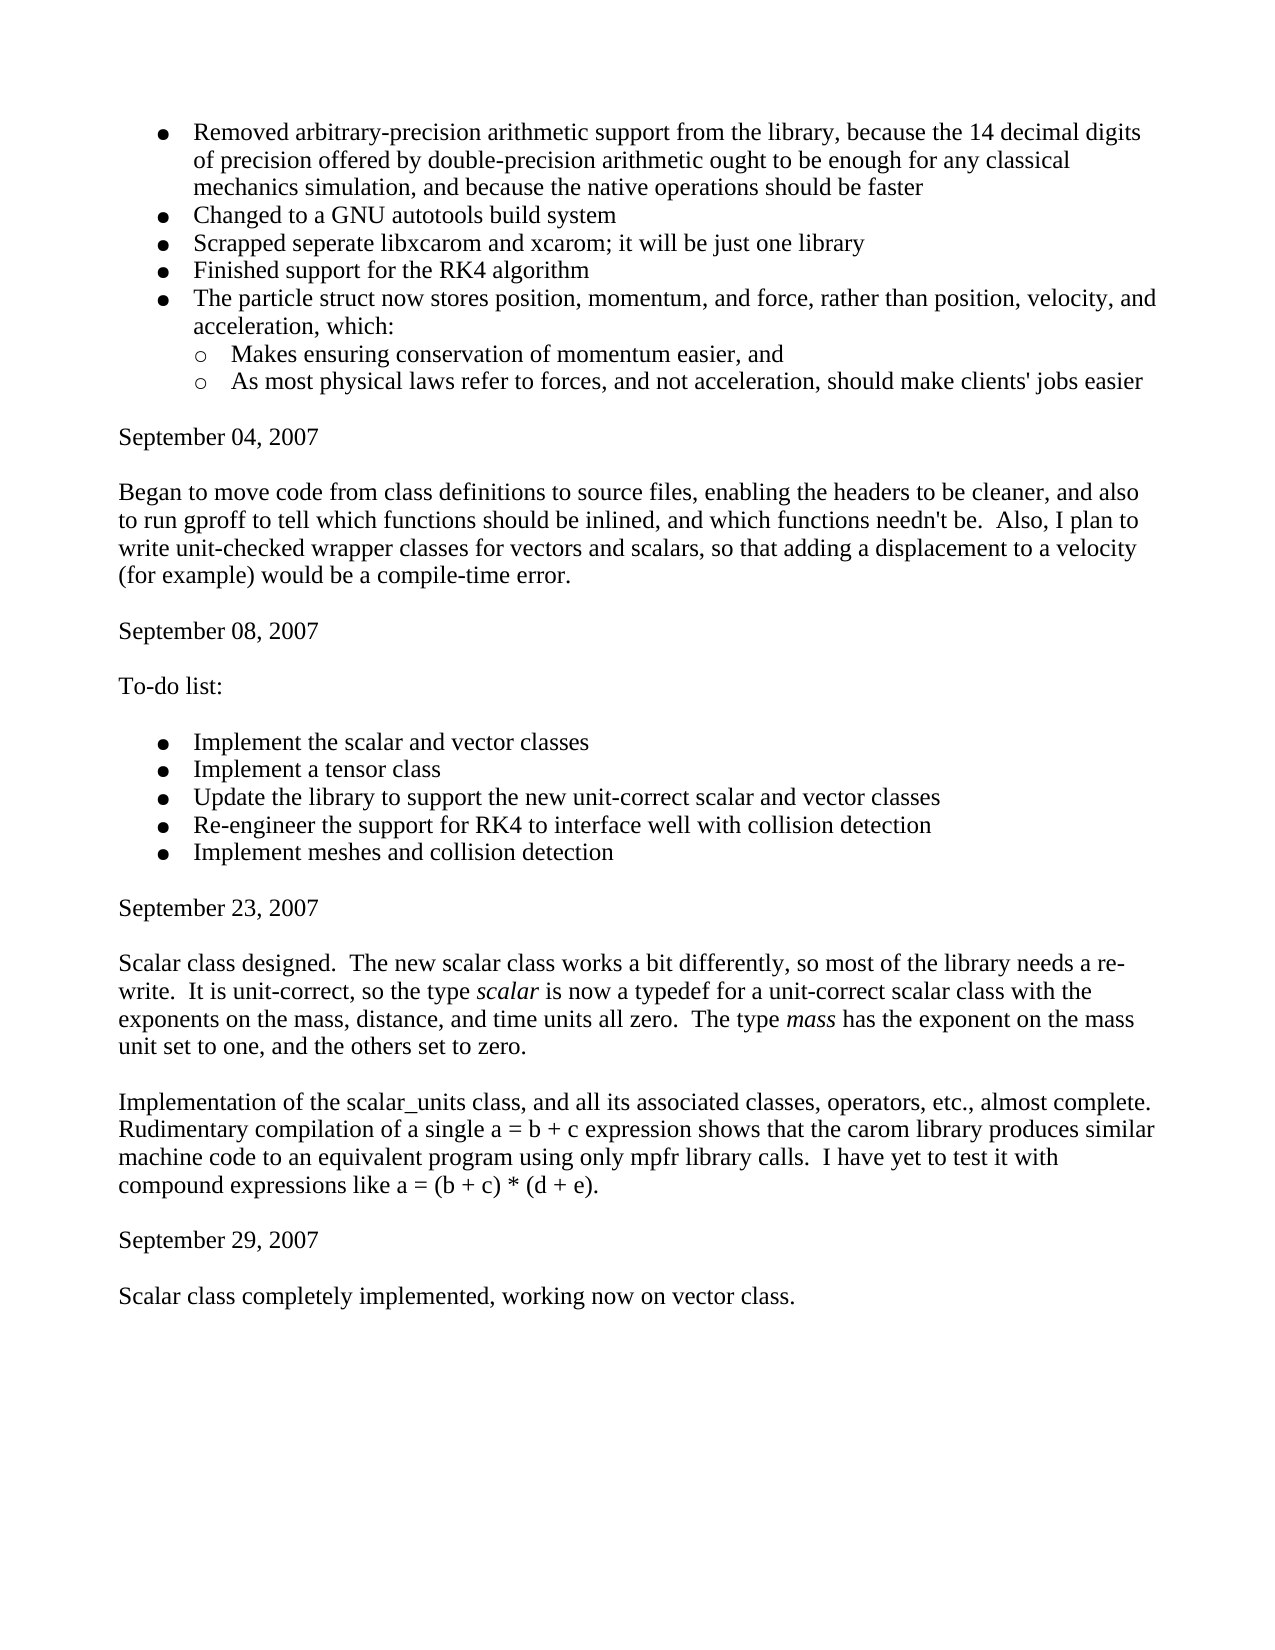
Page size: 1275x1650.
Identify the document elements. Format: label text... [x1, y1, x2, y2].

list The particle struct now stores position, momentum, and force, rather than position, velocity, and acceleration, which: [156, 284, 1157, 340]
list Update the library to support the new unit-correct scalar and vector classes [156, 783, 1157, 811]
list Implement the scalar and vector classes [156, 728, 1157, 755]
text September 23, 2007 [118, 894, 1157, 922]
list Implement meshes and collision detection [156, 838, 1157, 866]
list Finished support for the RK4 algorithm [156, 257, 1157, 284]
list Removed arbitrary-precision arithmetic support from the library, because the 14 decimal digits of precision offered by double-precision arithmetic ought to be enough for any classical mechanics simulation, and because the native operations should be faster [156, 118, 1157, 201]
text September 29, 2007 [118, 1226, 1157, 1254]
list Makes ensuring conservation of momentum easier, and [193, 340, 1157, 367]
list Scrapped seperate libxcarom and xcarom; it will be just one library [156, 229, 1157, 257]
text To-do list: [118, 672, 1157, 700]
text September 04, 2007 [118, 423, 1157, 451]
list As most physical laws refer to forces, and not acceleration, should make clients' jobs easier [193, 367, 1157, 395]
text Scalar class designed. The new scalar class works a bit differently, so most of the library needs a re-write. It is unit-correct, so the type scalar is now a typedef for a unit-correct scalar class with the exponents on the mass, distance, and time units all zero. The type mass has the exponent on the mass unit set to one, and the others set to zero. [118, 949, 1157, 1060]
list Changed to a GNU autotools build system [156, 201, 1157, 229]
list Re-engineer the support for RK4 to interface well with collision detection [156, 811, 1157, 838]
list Implement a tensor class [156, 755, 1157, 783]
text September 08, 2007 [118, 617, 1157, 644]
text Implementation of the scalar_units class, and all its associated classes, operators, etc., almost complete. Rudimentary compilation of a single a = b + c expression shows that the carom library produces similar machine code to an equivalent program using only mpfr library calls. I have yet to test it with compound expressions like a = (b + c) * (d + e). [118, 1088, 1157, 1199]
text Scalar class completely implemented, working now on vector class. [118, 1282, 1157, 1309]
text Began to move code from class definitions to source files, enabling the headers to be cleaner, and also to run gproff to tell which functions should be inlined, and which functions needn't be. Also, I plan to write unit-checked wrapper classes for vectors and scalars, so that adding a displacement to a velocity (for example) would be a compile-time error. [118, 478, 1157, 589]
